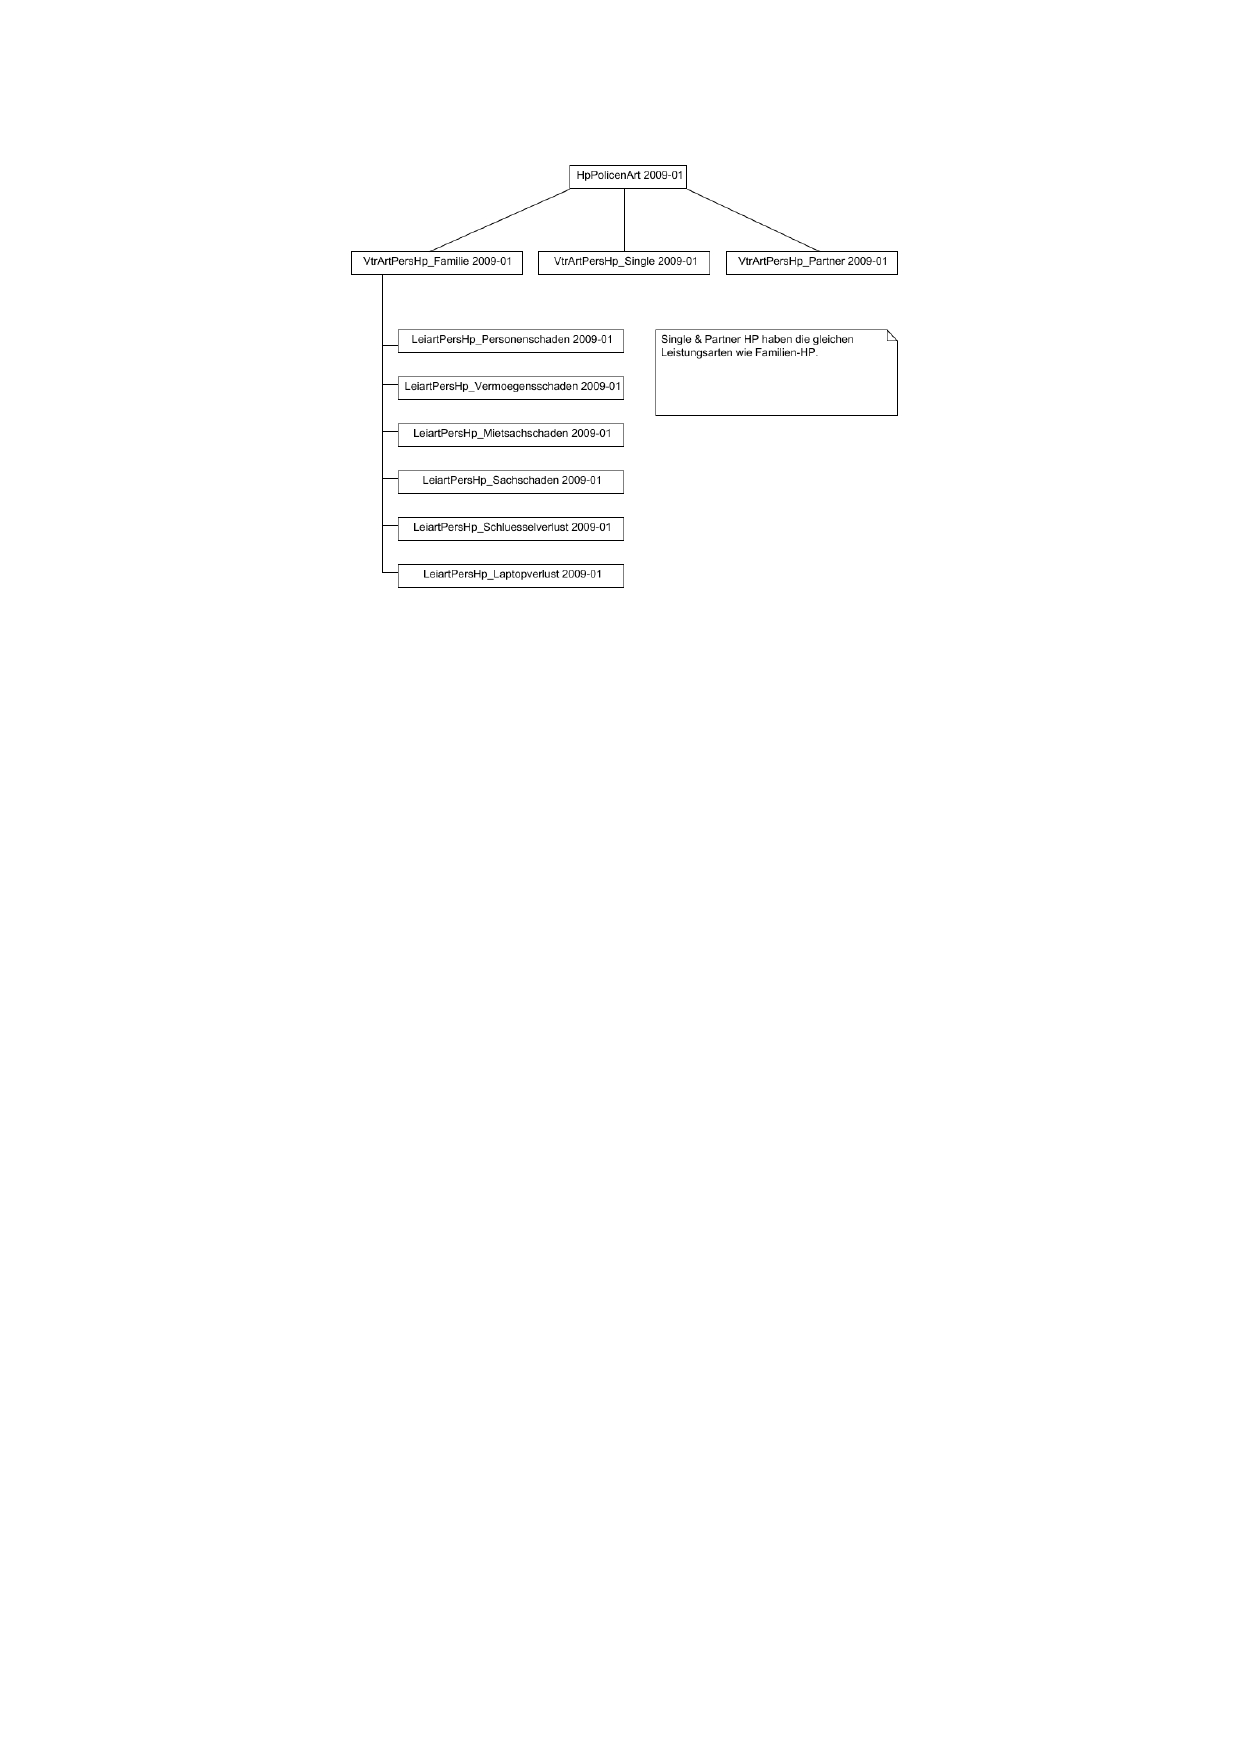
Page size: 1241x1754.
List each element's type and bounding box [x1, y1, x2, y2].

picture [327, 118, 913, 603]
